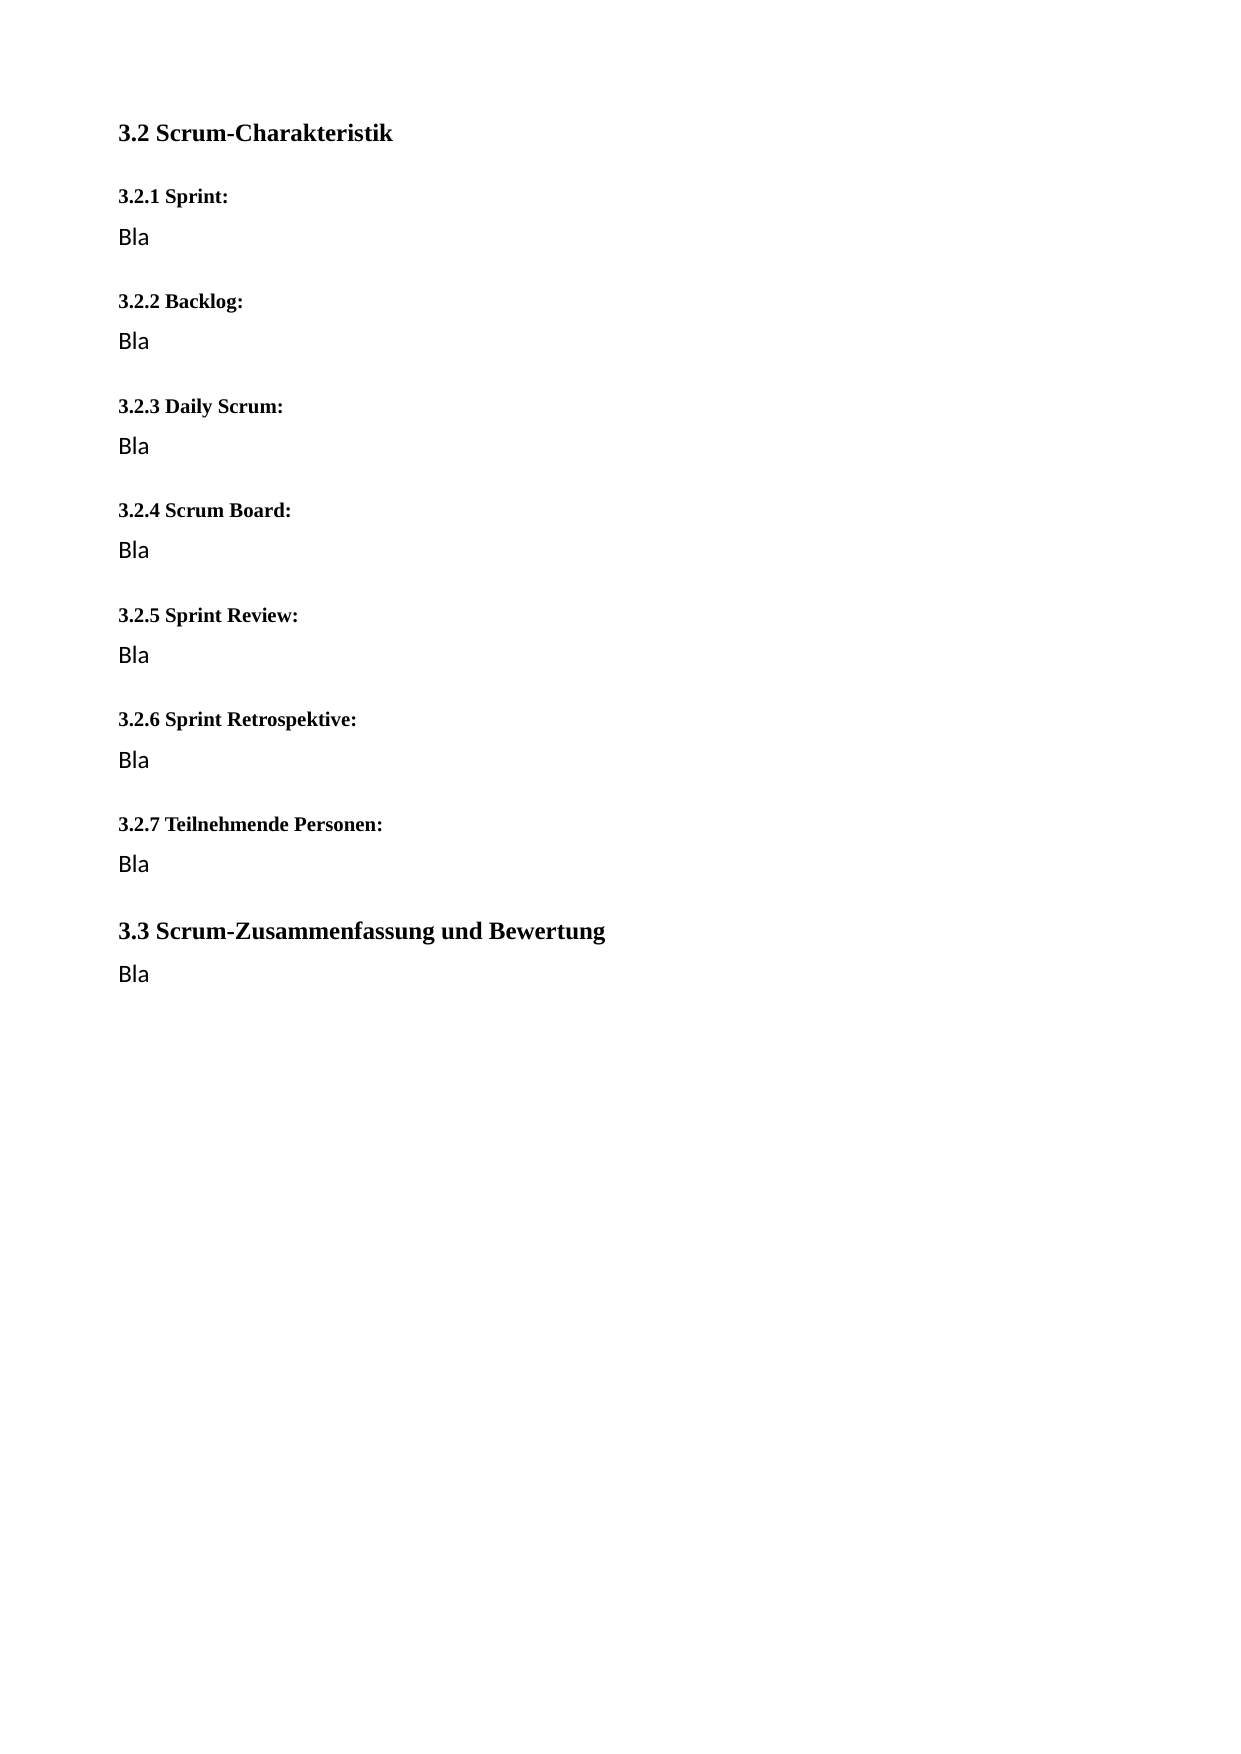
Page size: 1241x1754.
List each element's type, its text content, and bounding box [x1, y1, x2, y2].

subtitle 3.2.3 Daily Scrum: [118, 393, 1122, 418]
text Bla [118, 639, 1122, 670]
subtitle 3.2.2 Backlog: [118, 289, 1122, 313]
text Bla [118, 744, 1122, 774]
subtitle 3.2.5 Sprint Review: [118, 603, 1122, 627]
subtitle 3.2.7 Teilnehmende Personen: [118, 812, 1122, 836]
text Bla [118, 535, 1122, 565]
subtitle 3.2.6 Sprint Retrospektive: [118, 707, 1122, 731]
text Bla [118, 326, 1122, 356]
text Bla [118, 221, 1122, 251]
subtitle 3.2 Scrum-Charakteristik [118, 118, 1122, 147]
subtitle 3.3 Scrum-Zusammenfassung und Bewertung [118, 916, 1122, 945]
text Bla [118, 430, 1122, 461]
text Bla [118, 958, 1122, 988]
subtitle 3.2.1 Sprint: [118, 184, 1122, 208]
subtitle 3.2.4 Scrum Board: [118, 498, 1122, 522]
text Bla [118, 848, 1122, 879]
